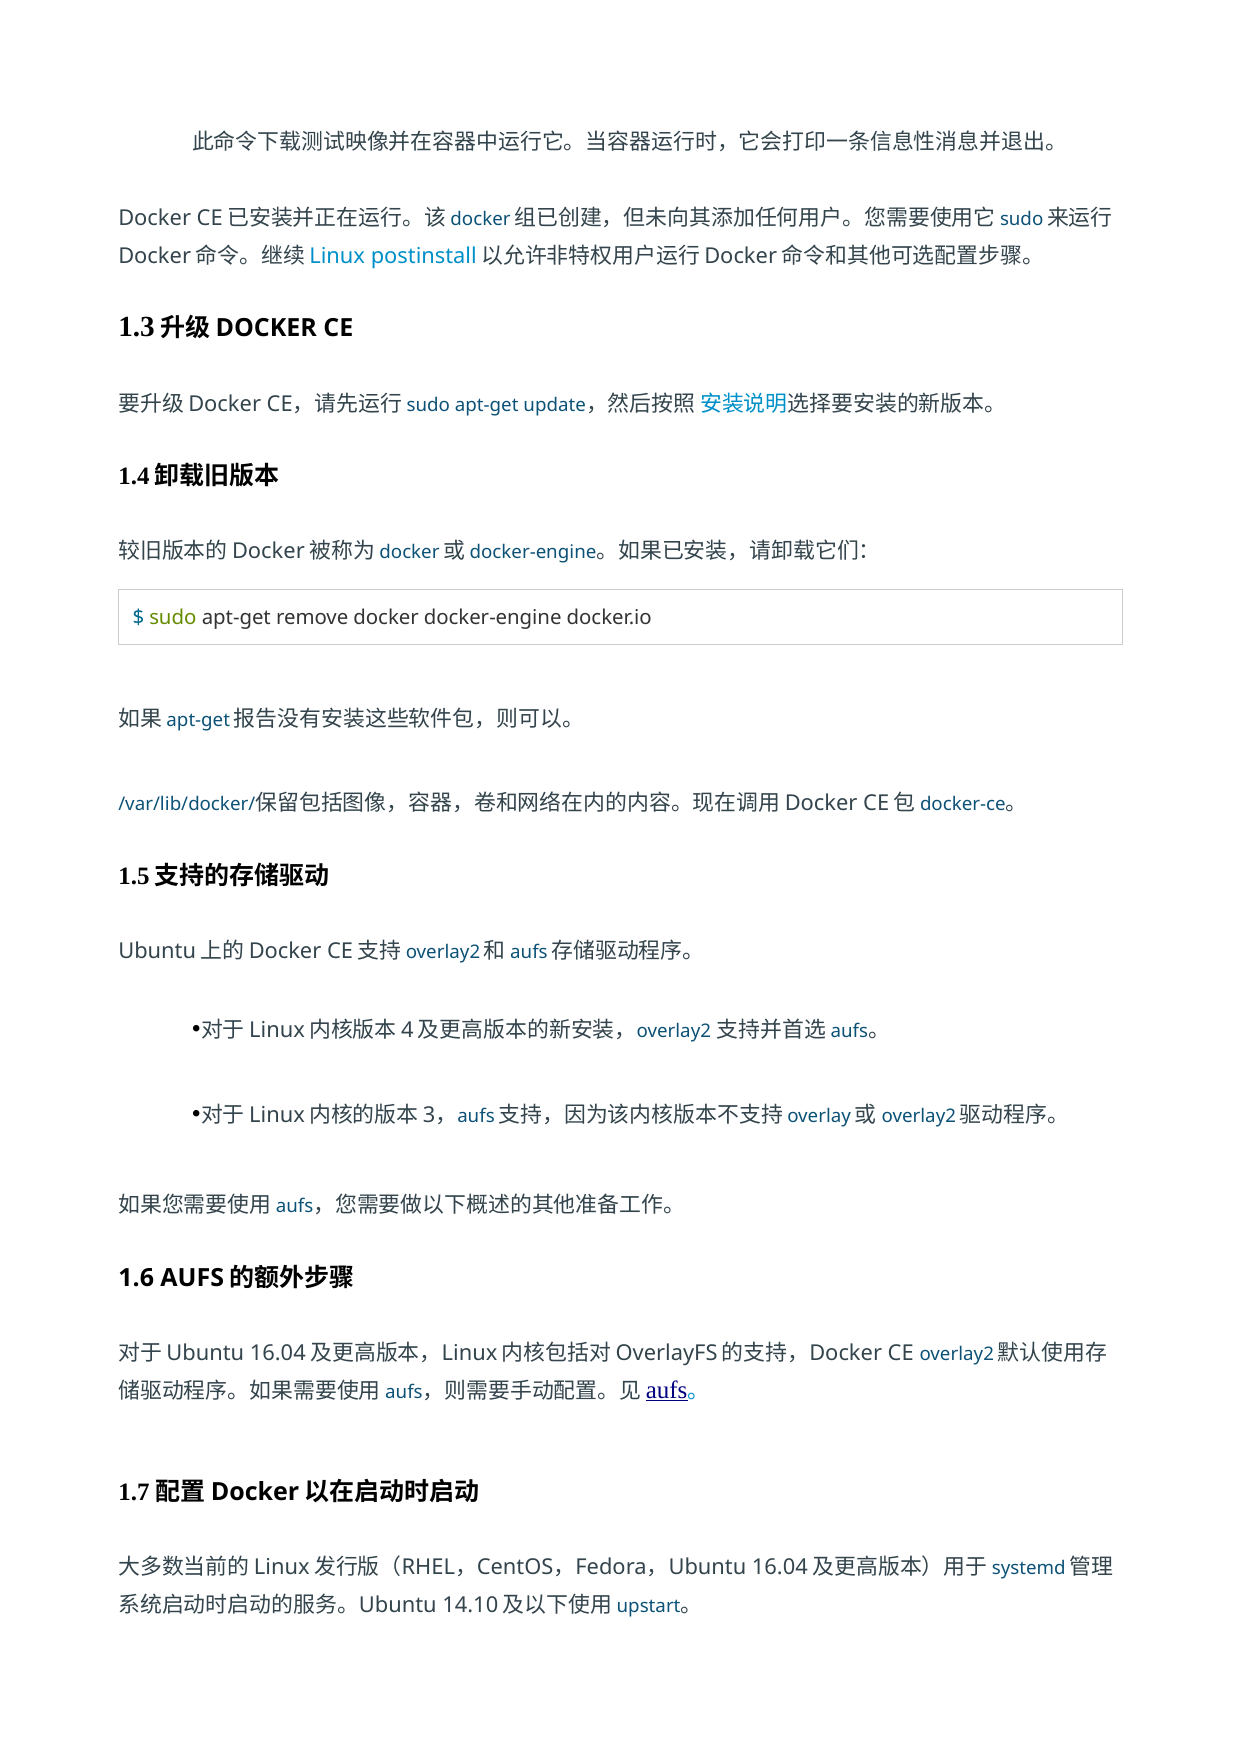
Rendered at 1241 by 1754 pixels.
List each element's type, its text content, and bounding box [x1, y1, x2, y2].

text 如果apt-get报告没有安装这些软件包，则可以。 [118, 695, 1122, 733]
subtitle 1.7 配置Docker以在启动时启动 [118, 1471, 1122, 1507]
text 对于Ubuntu 16.04及更高版本，Linux内核包括对OverlayFS的支持，Docker CE overlay2默认使用存储驱动程序。如果需要使用aufs，则需要手动配置。见aufs。 [118, 1329, 1122, 1404]
text 要升级Docker CE，请先运行sudo apt-get update，然后按照 安装说明选择要安装的新版本。 [118, 380, 1122, 417]
subtitle 1.3升级DOCKER CE [118, 308, 1122, 344]
list 此命令下载测试映像并在容器中运行它。当容器运行时，它会打印一条信息性消息并退出。 [118, 118, 1122, 156]
subtitle 1.5支持的存储驱动 [118, 855, 1122, 891]
text Ubuntu上的Docker CE支持overlay2和aufs存储驱动程序。 [118, 927, 1122, 965]
text /var/lib/docker/保留包括图像，容器，卷和网络在内的内容。现在调用Docker CE包docker-ce。 [118, 779, 1122, 817]
text Docker CE已安装并正在运行。该docker组已创建，但未向其添加任何用户。您需要使用它sudo来运行Docker命令。继续Linux postinstall以允许非特权用户运行Docker命令和其他可选配置步骤。 [118, 195, 1122, 270]
text $ sudo apt-get remove docker docker-engine docker.io [119, 590, 1122, 644]
subtitle 1.4卸载旧版本 [118, 455, 1122, 492]
text 较旧版本的Docker被称为docker或docker-engine。如果已安装，请卸载它们： [118, 528, 1122, 565]
text 大多数当前的Linux发行版（RHEL，CentOS，Fedora，Ubuntu 16.04及更高版本）用于systemd管理系统启动时启动的服务。Ubuntu 14.10及以下使用upstart。 [118, 1543, 1122, 1618]
list 对于Linux内核版本4及更高版本的新安装，overlay2 支持并首选aufs。 [118, 1012, 1122, 1043]
text 如果您需要使用aufs，您需要做以下概述的其他准备工作。 [118, 1182, 1122, 1219]
list 对于Linux内核的版本3，aufs支持，因为该内核版本不支持overlay或 overlay2驱动程序。 [118, 1097, 1122, 1128]
subtitle 1.6 AUFS的额外步骤 [118, 1257, 1122, 1293]
